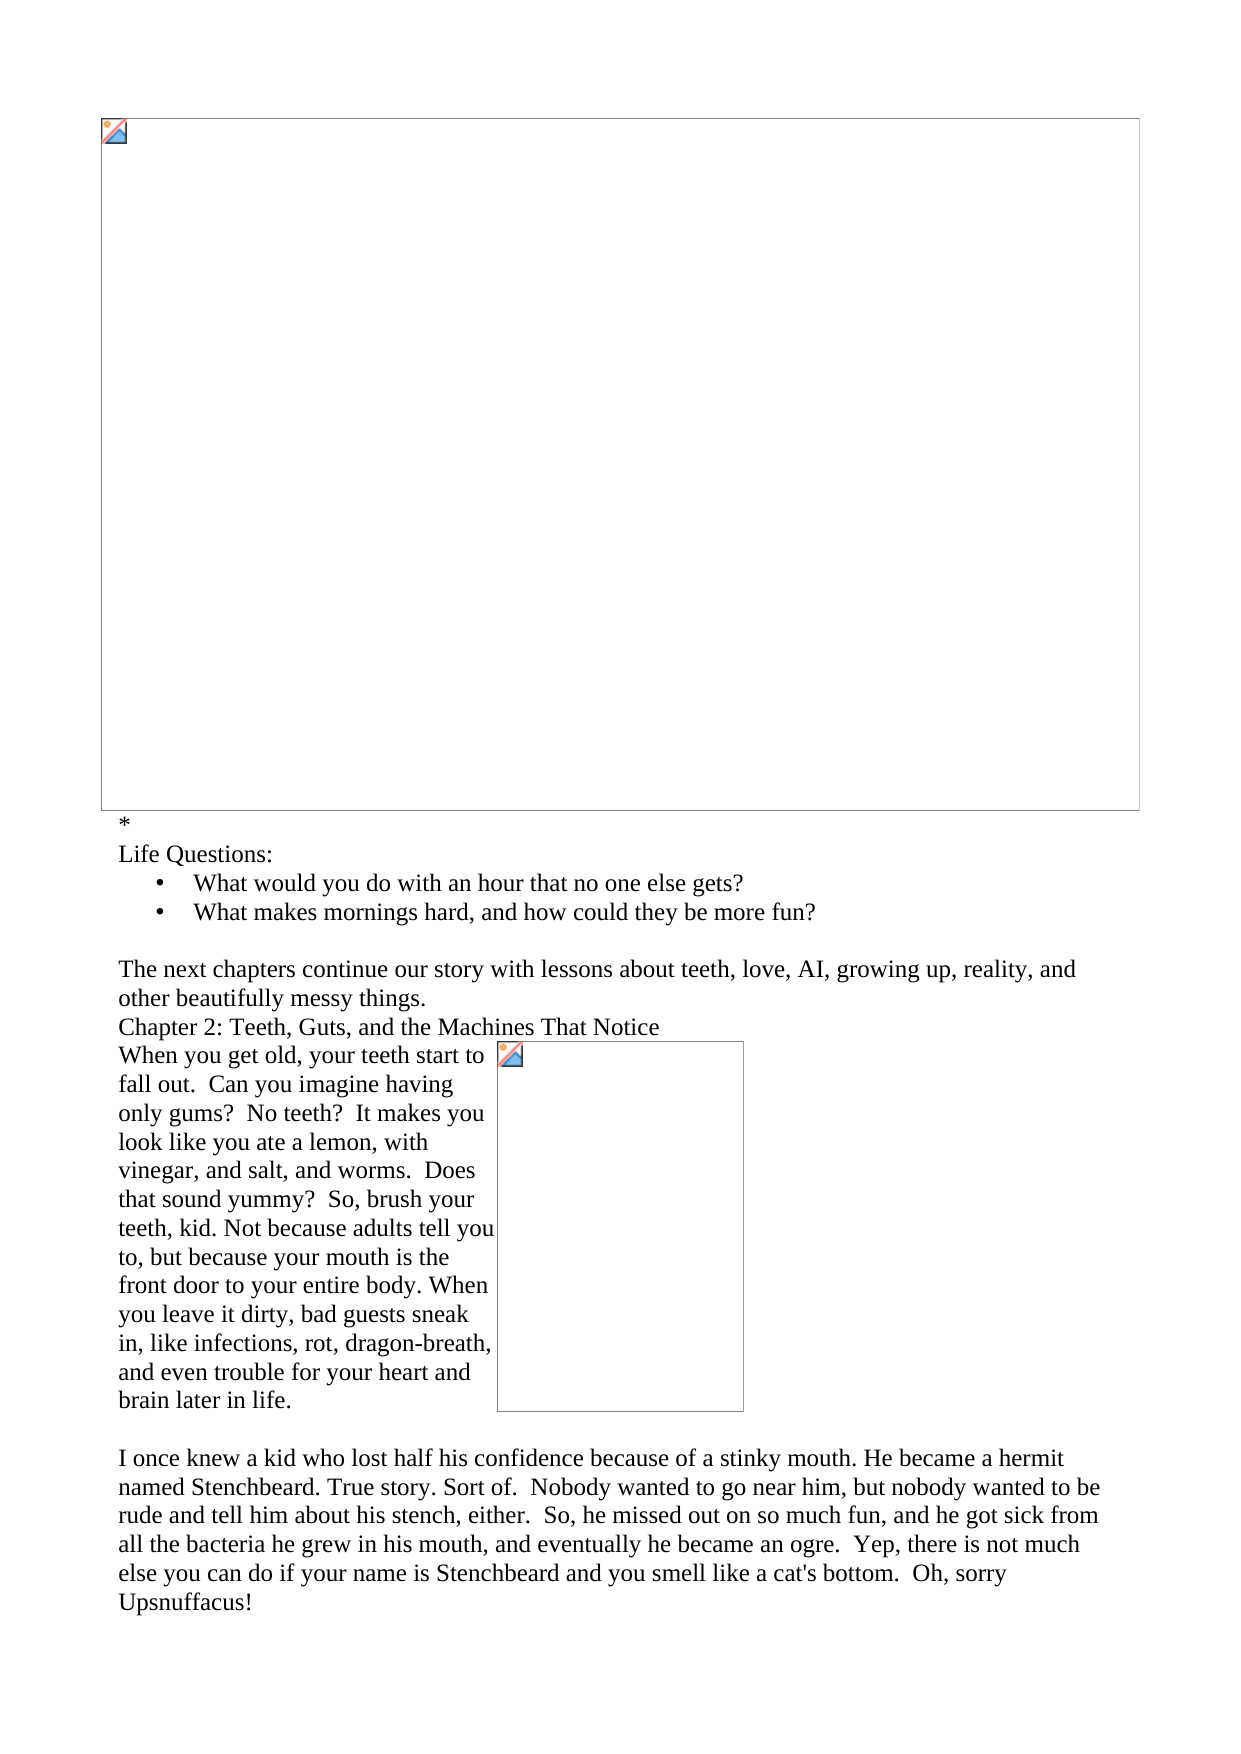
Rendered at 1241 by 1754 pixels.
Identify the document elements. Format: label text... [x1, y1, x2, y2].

subtitle Chapter 2: Teeth, Guts, and the Machines That Notice [118, 1012, 1122, 1041]
text The next chapters continue our story with lessons about teeth, love, AI, growing up, reality, and other beautifully messy things. [118, 954, 1122, 1012]
subtitle Life Questions: [118, 839, 1122, 868]
text * [118, 811, 1122, 839]
text When you get old, your teeth start to fall out. Can you imagine having only gums? No teeth? It makes you look like you ate a lemon, with vinegar, and salt, and worms. Does that sound yummy? So, brush your teeth, kid. Not because adults tell you to, but because your mouth is the front door to your entire body. When you leave it dirty, bad guests sneak in, like infections, rot, dragon-breath, and even trouble for your heart and brain later in life. [118, 1041, 1122, 1414]
list What would you do with an hour that no one else gets? [156, 868, 1122, 897]
list What makes mornings hard, and how could they be more fun? [156, 897, 1122, 926]
text I once knew a kid who lost half his confidence because of a stinky mouth. He became a hermit named Stenchbeard. True story. Sort of. Nobody wanted to go near him, but nobody wanted to be rude and tell him about his stench, either. So, he missed out on so much fun, and he got sick from all the bacteria he grew in his mouth, and eventually he became an ogre. Yep, there is not much else you can do if your name is Stenchbeard and you smell like a cat's bottom. Oh, sorry Upsnuffacus! [118, 1443, 1122, 1616]
text [118, 119, 1122, 810]
